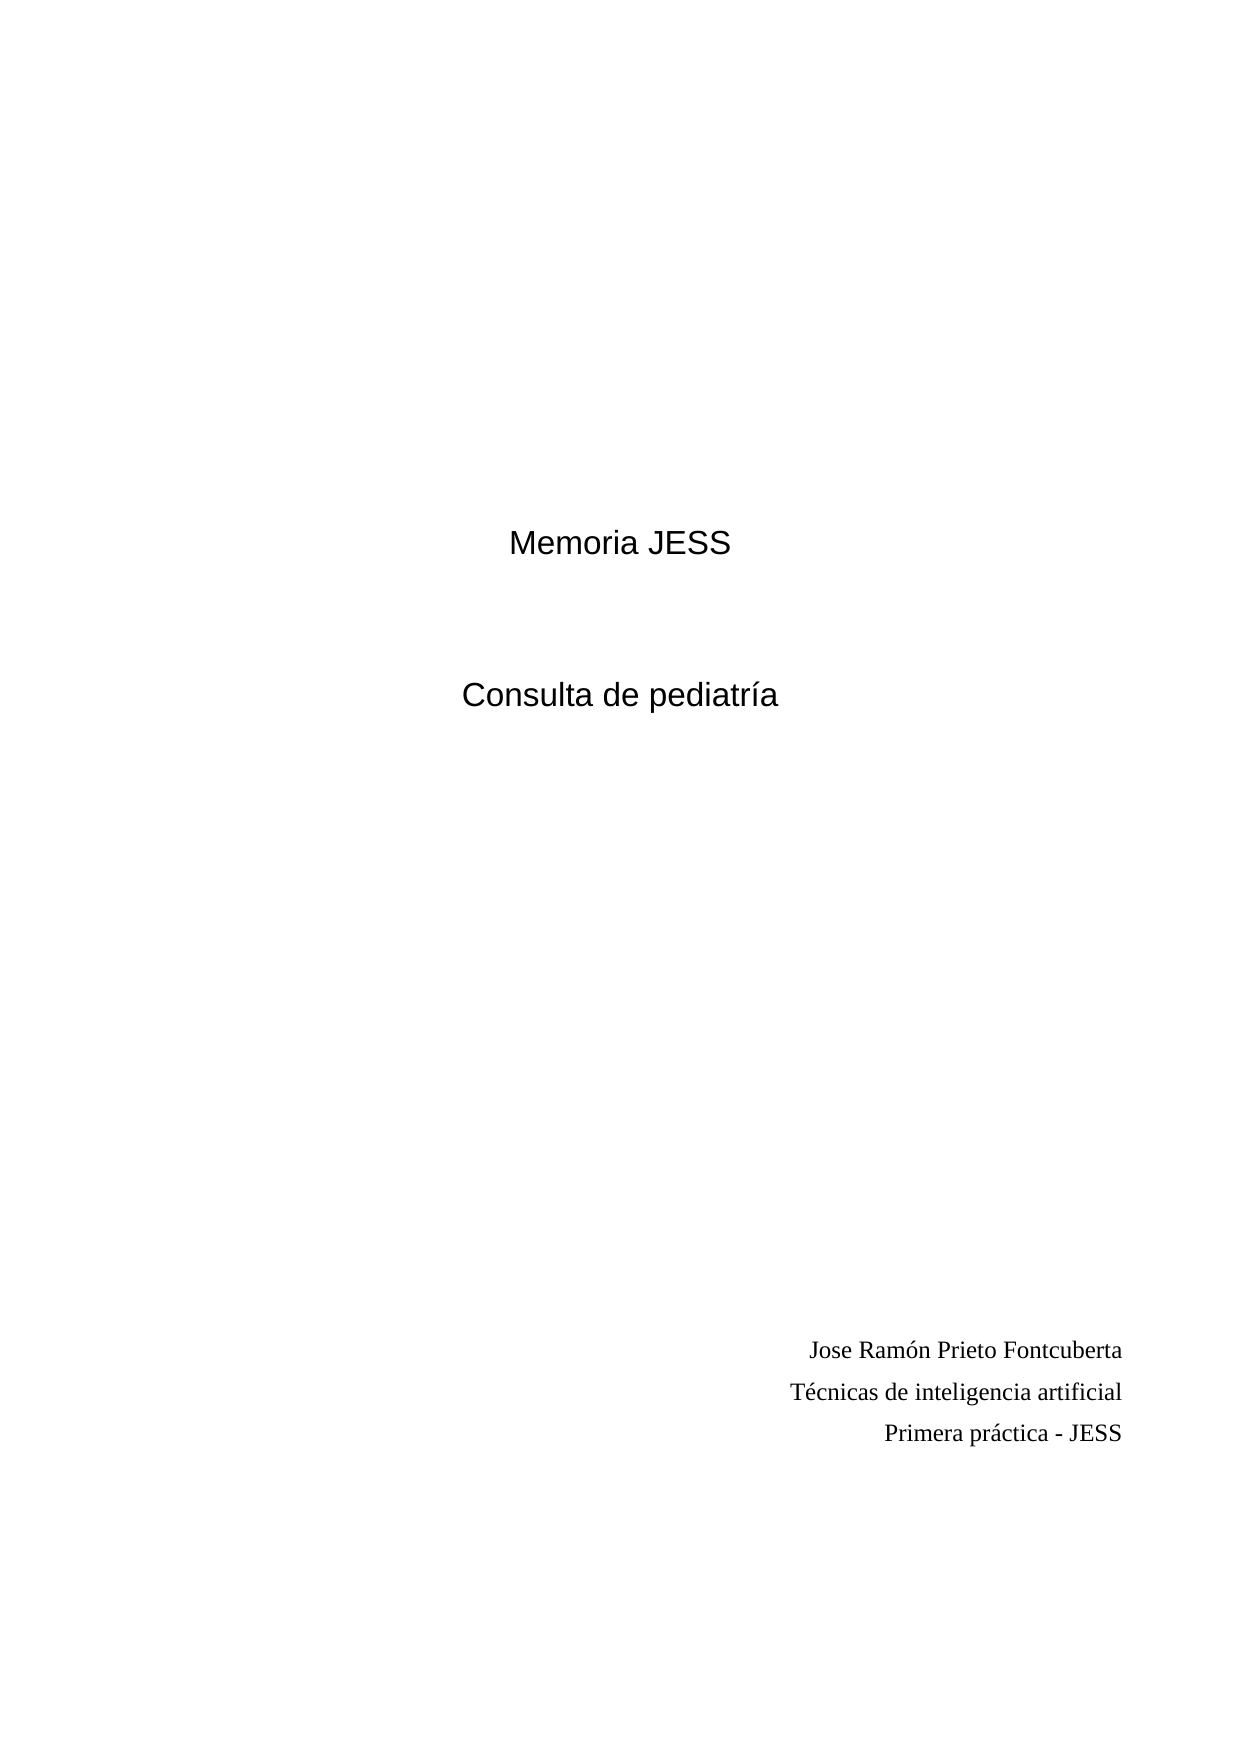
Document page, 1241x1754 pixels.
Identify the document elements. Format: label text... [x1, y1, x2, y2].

text Jose Ramón Prieto Fontcuberta [118, 1336, 1122, 1364]
text Primera práctica - JESS [118, 1418, 1122, 1447]
subtitle Consulta de pediatría [118, 675, 1122, 713]
subtitle Memoria JESS [118, 523, 1122, 561]
text Técnicas de inteligencia artificial [118, 1377, 1122, 1406]
